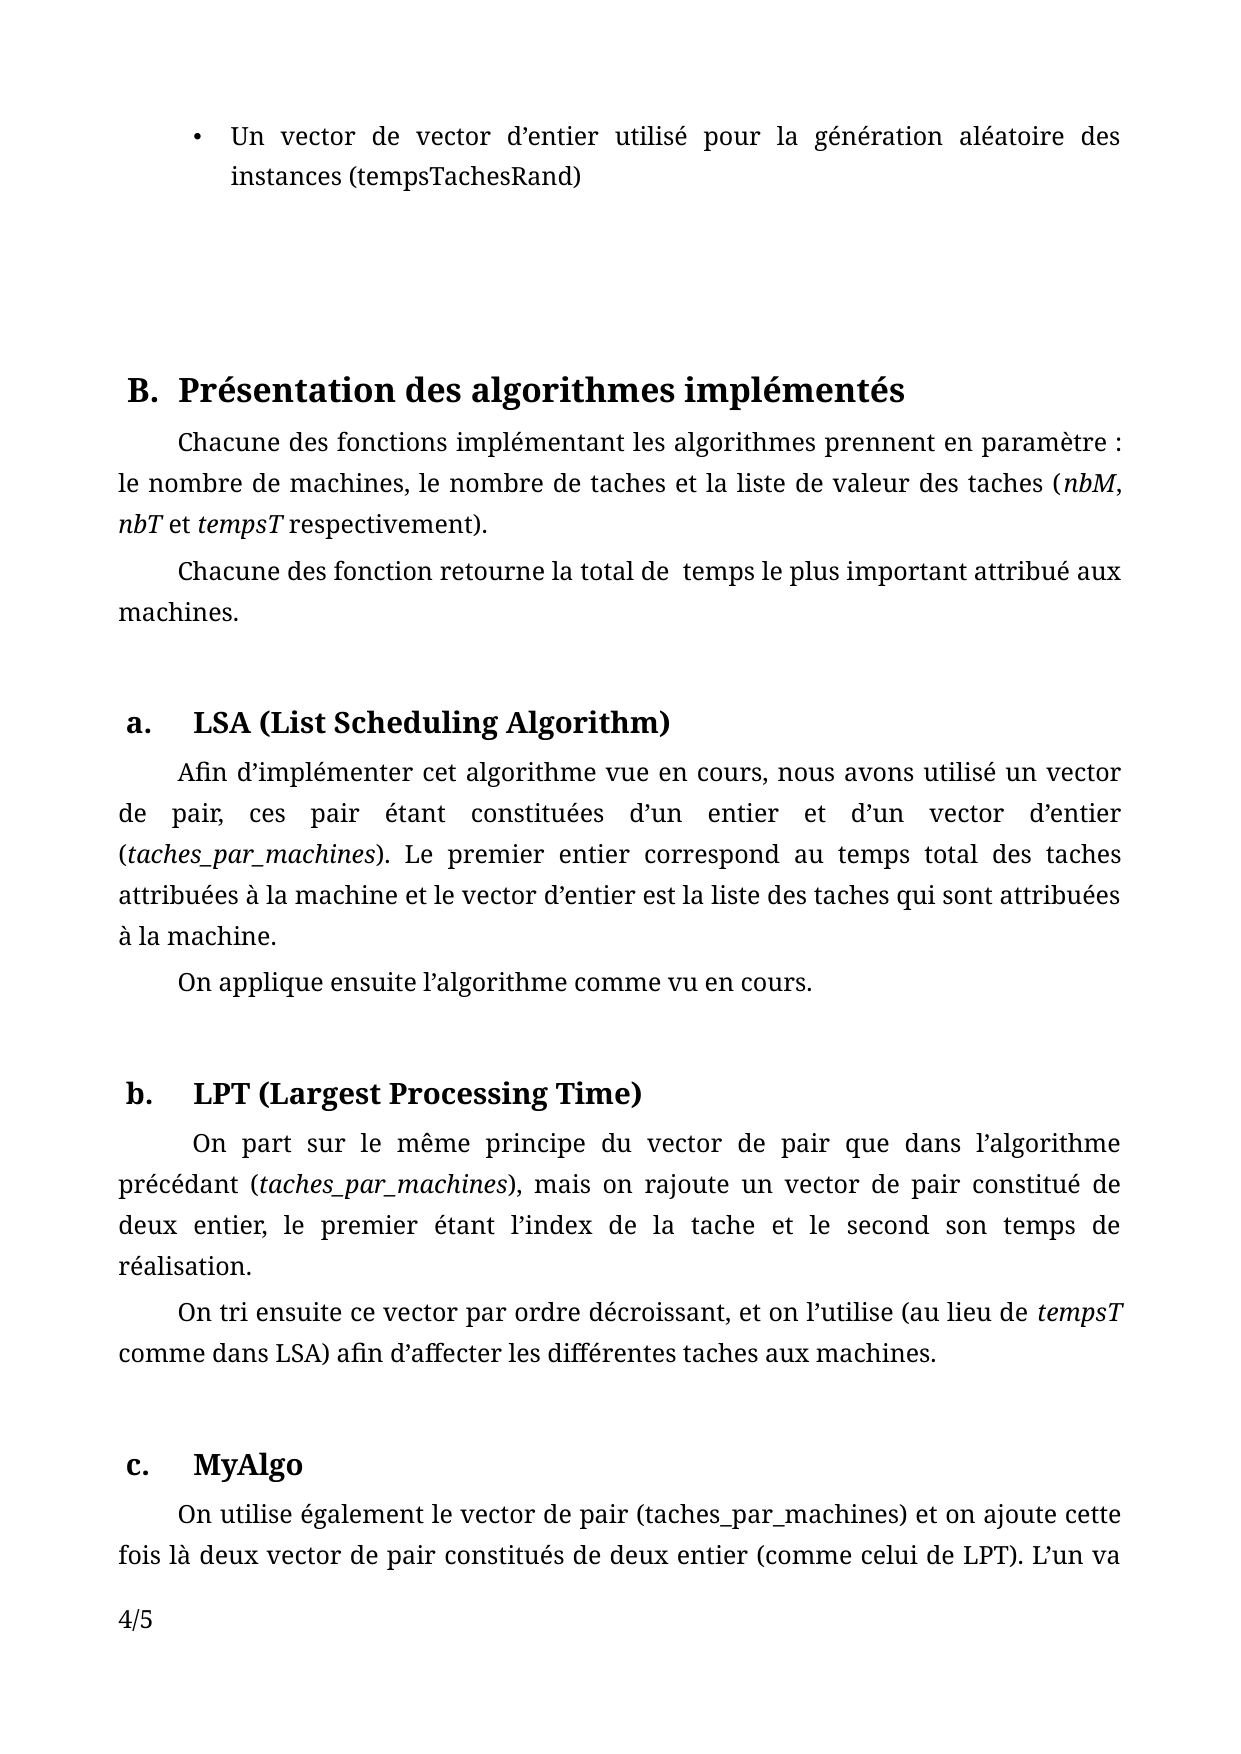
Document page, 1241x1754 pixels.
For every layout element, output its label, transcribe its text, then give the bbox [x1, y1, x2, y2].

text Chacune des fonctions implémentant les algorithmes prennent en paramètre : le nombre de machines, le nombre de taches et la liste de valeur des taches (nbM, nbT et tempsT respectivement). [118, 425, 1122, 541]
text On part sur le même principe du vector de pair que dans l’algorithme précédant (taches_par_machines), mais on rajoute un vector de pair constitué de deux entier, le premier étant l’index de la tache et le second son temps de réalisation. [118, 1126, 1122, 1282]
subtitle MyAlgo [118, 1444, 1122, 1484]
text On utilise également le vector de pair (taches_par_machines) et on ajoute cette fois là deux vector de pair constitués de deux entier (comme celui de LPT). L’un va [118, 1496, 1122, 1571]
text Afin d’implémenter cet algorithme vue en cours, nous avons utilisé un vector de pair, ces pair étant constituées d’un entier et d’un vector d’entier (taches_par_machines). Le premier entier correspond au temps total des taches attribuées à la machine et le vector d’entier est la liste des taches qui sont attribuées à la machine. [118, 755, 1122, 952]
text On applique ensuite l’algorithme comme vu en cours. [118, 965, 1122, 999]
text On tri ensuite ce vector par ordre décroissant, et on l’utilise (au lieu de tempsT comme dans LSA) afin d’affecter les différentes taches aux machines. [118, 1295, 1122, 1370]
subtitle Présentation des algorithmes implémentés [118, 367, 1122, 413]
text Chacune des fonction retourne la total de temps le plus important attribué aux machines. [118, 553, 1122, 628]
subtitle LSA (List Scheduling Algorithm) [118, 702, 1122, 742]
subtitle LPT (Largest Processing Time) [118, 1073, 1122, 1113]
list Un vector de vector d’entier utilisé pour la génération aléatoire des instances (tempsTachesRand) [193, 118, 1122, 193]
